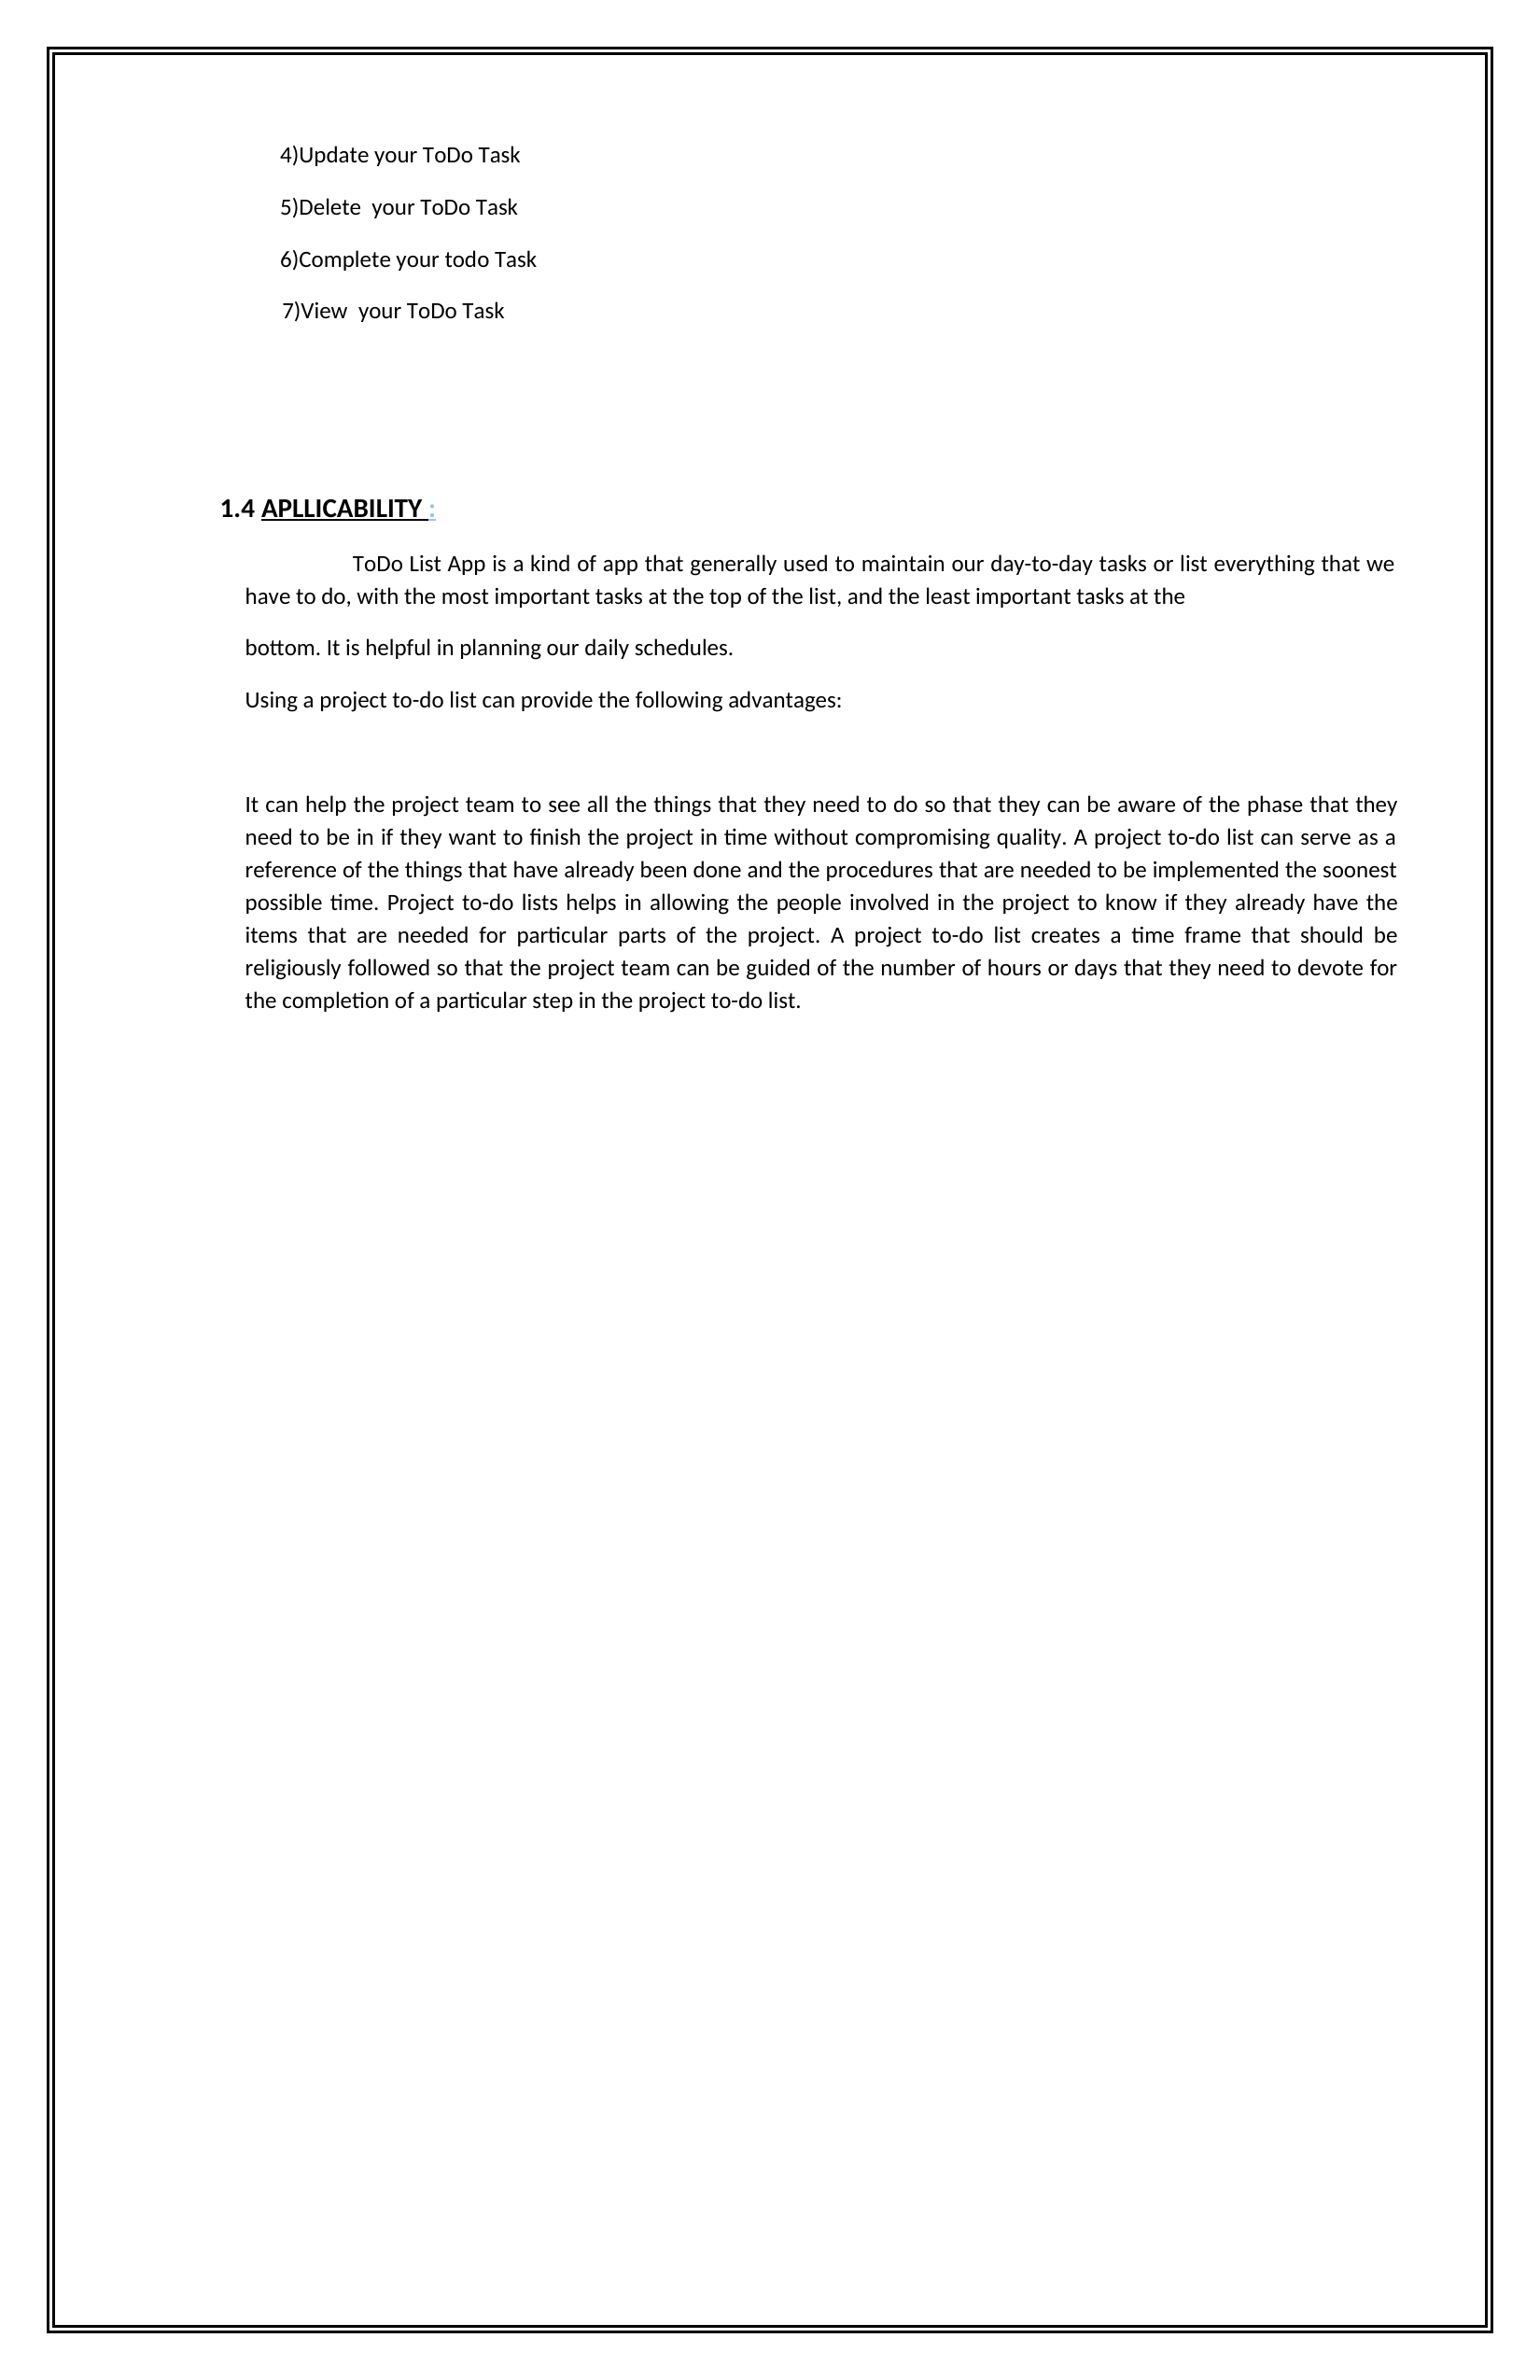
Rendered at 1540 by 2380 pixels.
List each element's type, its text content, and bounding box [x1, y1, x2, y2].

text 5)Delete your ToDo Task [280, 192, 1400, 220]
list Using a project to-do list can provide the following advantages: [245, 685, 1400, 714]
list 7)View your ToDo Task [245, 296, 1400, 325]
list It can help the project team to see all the things that they need to do so that they can be aware of the phase that they need to be in if they want to finish the project in time without compromising quality. A project to-do list can serve as a reference of the things that have already been done and the procedures that are needed to be implemented the soonest possible time. Project to-do lists helps in allowing the people involved in the project to know if they already have the items that are needed for particular parts of the project. A project to-do list creates a time frame that should be religiously followed so that the project team can be guided of the number of hours or days that they need to devote for the completion of a particular step in the project to-do list. [245, 790, 1400, 1015]
text 4)Update your ToDo Task [280, 140, 1383, 169]
text 1.4 APLLICABILITY : [140, 491, 1400, 525]
list bottom. It is helpful in planning our daily schedules. [245, 634, 1400, 662]
text 6)Complete your todo Task [280, 245, 1400, 273]
list ToDo List App is a kind of app that generally used to maintain our day-to-day tasks or list everything that we have to do, with the most important tasks at the top of the list, and the least important tasks at the [245, 549, 1400, 609]
